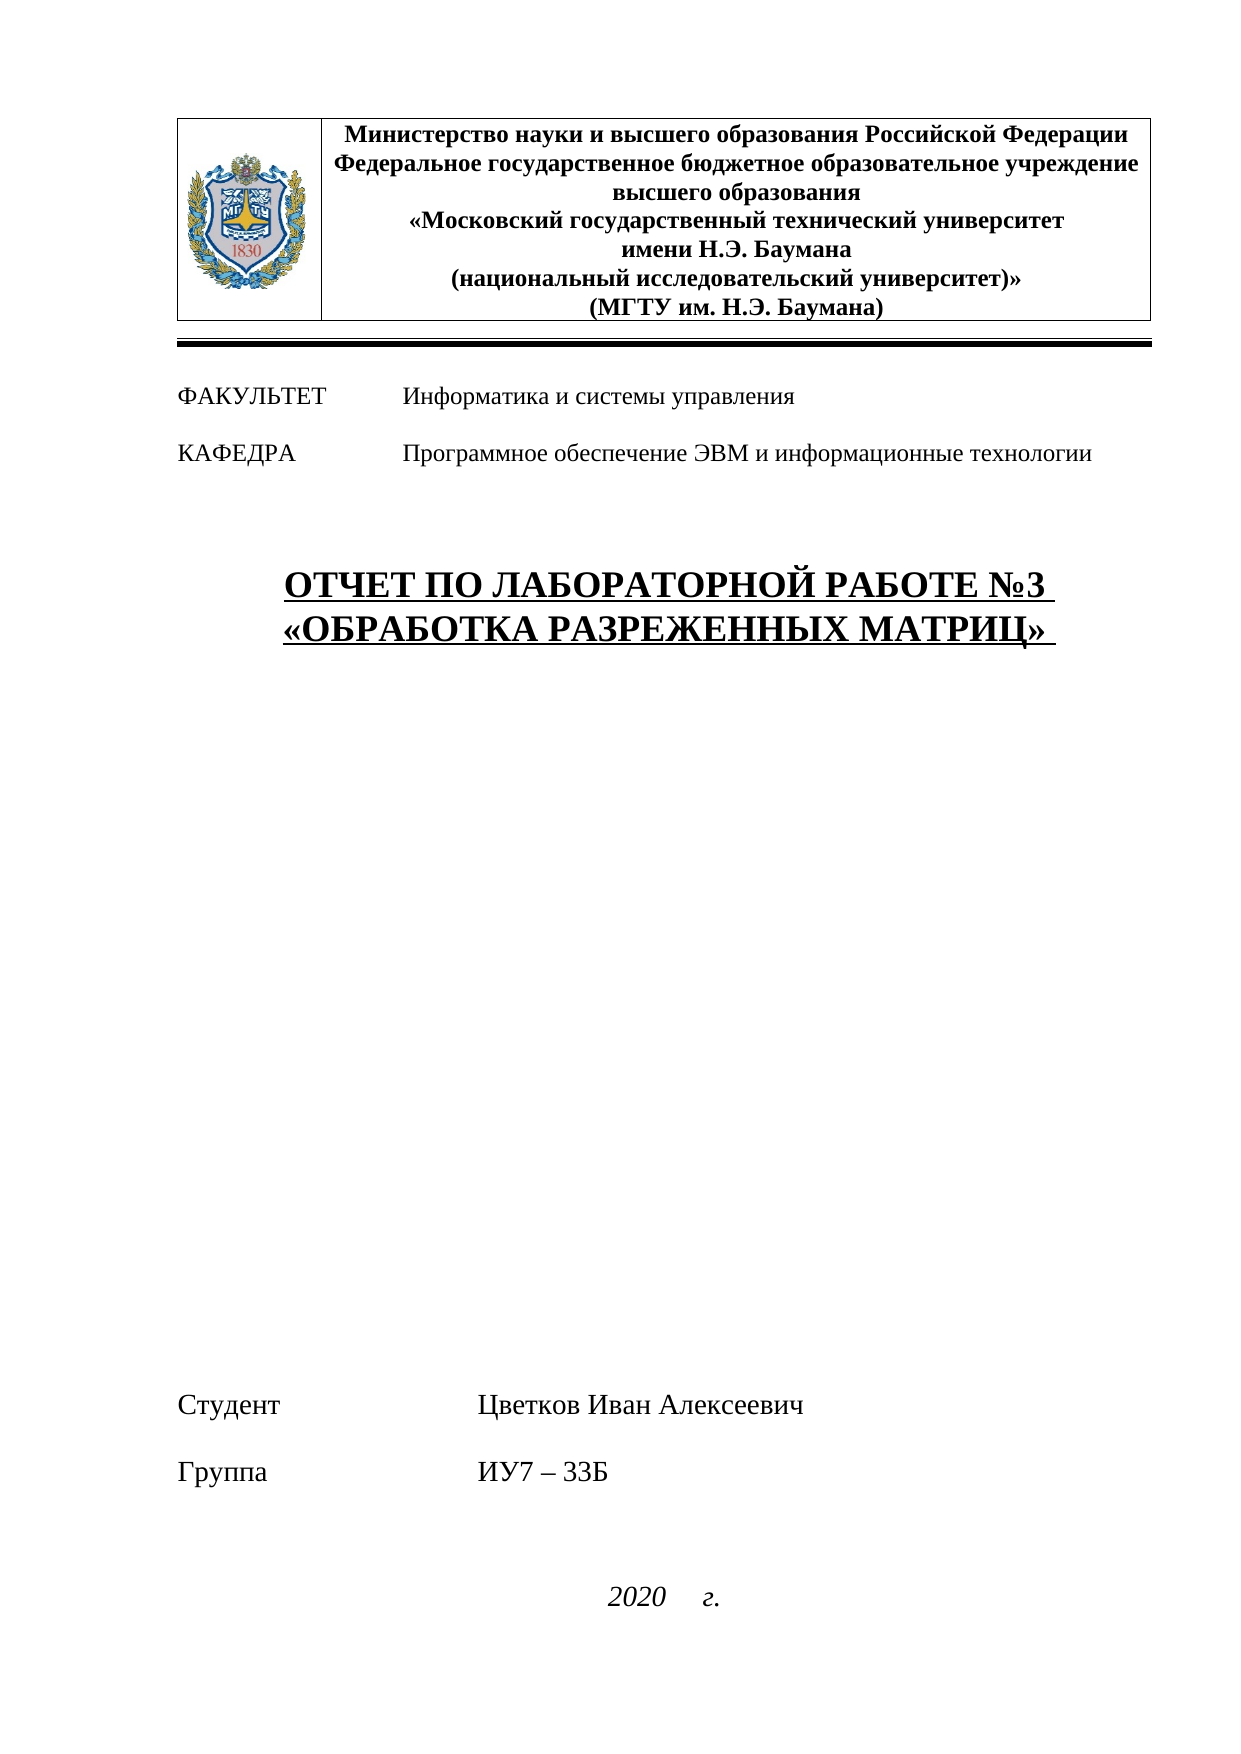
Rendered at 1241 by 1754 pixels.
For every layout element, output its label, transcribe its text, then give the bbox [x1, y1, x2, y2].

text Группа ИУ7 – 33Б [177, 1454, 1152, 1488]
text Студент Цветков Иван Алексеевич [177, 1387, 1152, 1421]
picture [196, 153, 307, 290]
text «ОБРАБОТКА РАЗРЕЖЕННЫХ МАТРИЦ» [177, 606, 1152, 649]
text КАФЕДРА Программное обеспечение ЭВМ и информационные технологии [177, 438, 1152, 467]
text ОТЧЕТ ПО ЛАБОРАТОРНОЙ РАБОТЕ №3 [177, 563, 1152, 606]
text 2020 г. [177, 1579, 1152, 1612]
table_header Министерство науки и высшего образования Российской Федерации Федеральное государственное бюджетное образовательное учреждение высшего образования «Московский государственный технический университет имени Н.Э. Баумана (национальный исследовательский университет)» (МГТУ им. Н.Э. Баумана) [322, 119, 1150, 320]
text ФАКУЛЬТЕТ Информатика и системы управления [177, 381, 1152, 409]
table_header [178, 119, 321, 320]
